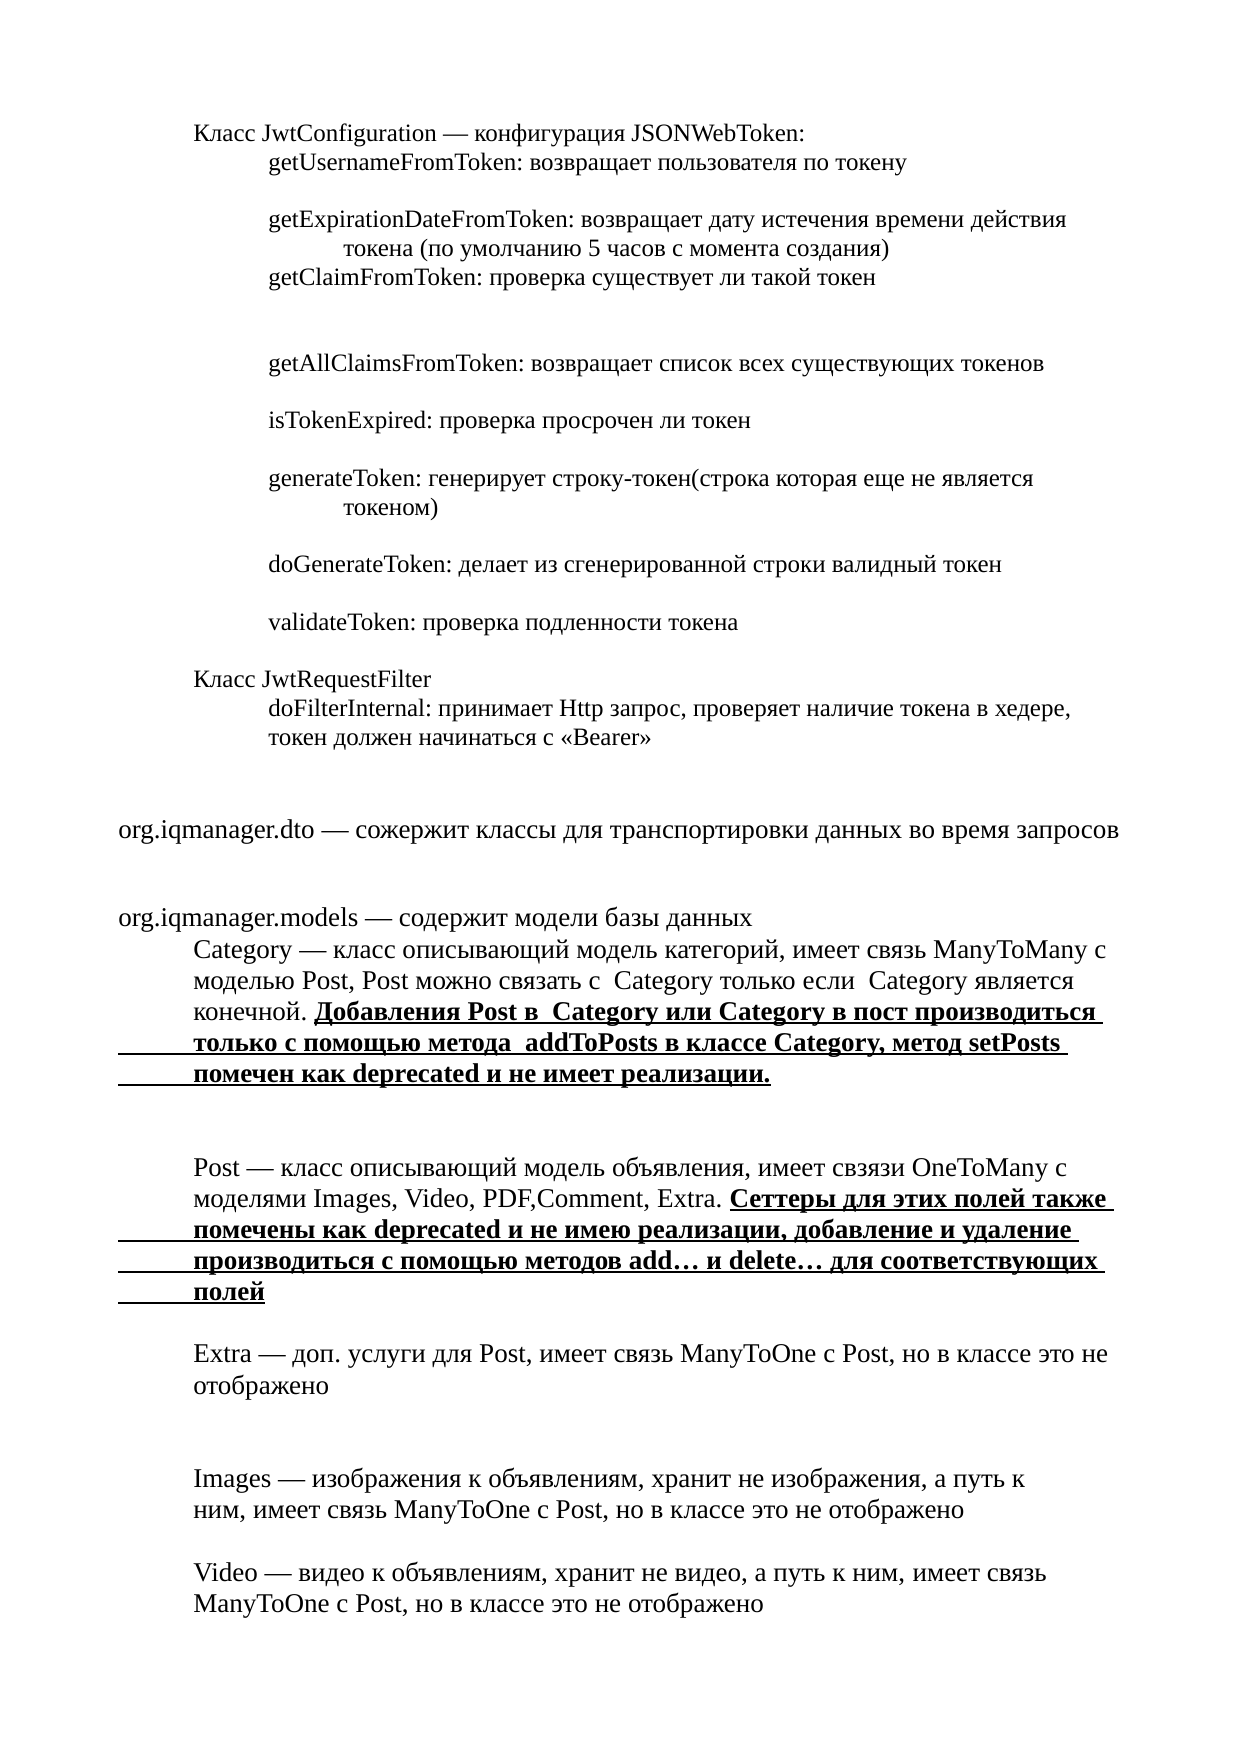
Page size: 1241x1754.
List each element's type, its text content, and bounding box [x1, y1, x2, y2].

text моделью Post, Post можно связать с Category только если Category является конечной. Добавления Post в Category или Category в пост производиться только с помощью метода addToPosts в классе Category, метод setPosts помечен как deprecated и не имеет реализации. [118, 964, 1122, 1088]
text doGenerateToken: делает из сгенерированной строки валидный токен [118, 549, 1122, 578]
text Category — класс описывающий модель категорий, имеет связь ManyToMany с [118, 933, 1122, 964]
text validateToken: проверка подленности токена [118, 607, 1122, 636]
text Класс JwtRequestFilter [118, 664, 1122, 693]
text getExpirationDateFromToken: возвращает дату истечения времени действия токена (по умолчанию 5 часов с момента создания) [118, 204, 1122, 262]
text org.iqmanager.dto — сожержит классы для транспортировки данных во время запросов [118, 813, 1122, 844]
text isTokenExpired: проверка просрочен ли токен [118, 406, 1122, 434]
text doFilterInternal: принимает Http запрос, проверяет наличие токена в хедере, токен должен начинаться с «Bearer» [118, 693, 1122, 751]
text Extra — доп. услуги для Post, имеет связь ManyToOne с Post, но в классе это не отображено [118, 1338, 1122, 1400]
text Post — класс описывающий модель объявления, имеет свзязи OneToMany с моделями Images, Video, PDF,Comment, Extra. Сеттеры для этих полей также помечены как deprecated и не имею реализации, добавление и удаление производиться с помощью методов add… и delete… для соответствующих полей [118, 1151, 1122, 1306]
text getUsernameFromToken: возвращает пользователя по токену [118, 147, 1122, 176]
text generateToken: генерирует строку-токен(строка которая еще не является токеном) [118, 463, 1122, 521]
text Images — изображения к объявлениям, хранит не изображения, а путь к ним, имеет связь ManyToOne с Post, но в классе это не отображено [118, 1462, 1122, 1524]
text Класс JwtConfiguration — конфигурация JSONWebToken: [118, 118, 1122, 147]
text Video — видео к объявлениям, хранит не видео, а путь к ним, имеет связь ManyToOne с Post, но в классе это не отображено [118, 1556, 1122, 1618]
text getAllClaimsFromToken: возвращает список всех существующих токенов [118, 348, 1122, 377]
text org.iqmanager.models — содержит модели базы данных [118, 902, 1122, 933]
text getClaimFromToken: проверка существует ли такой токен [118, 262, 1122, 291]
